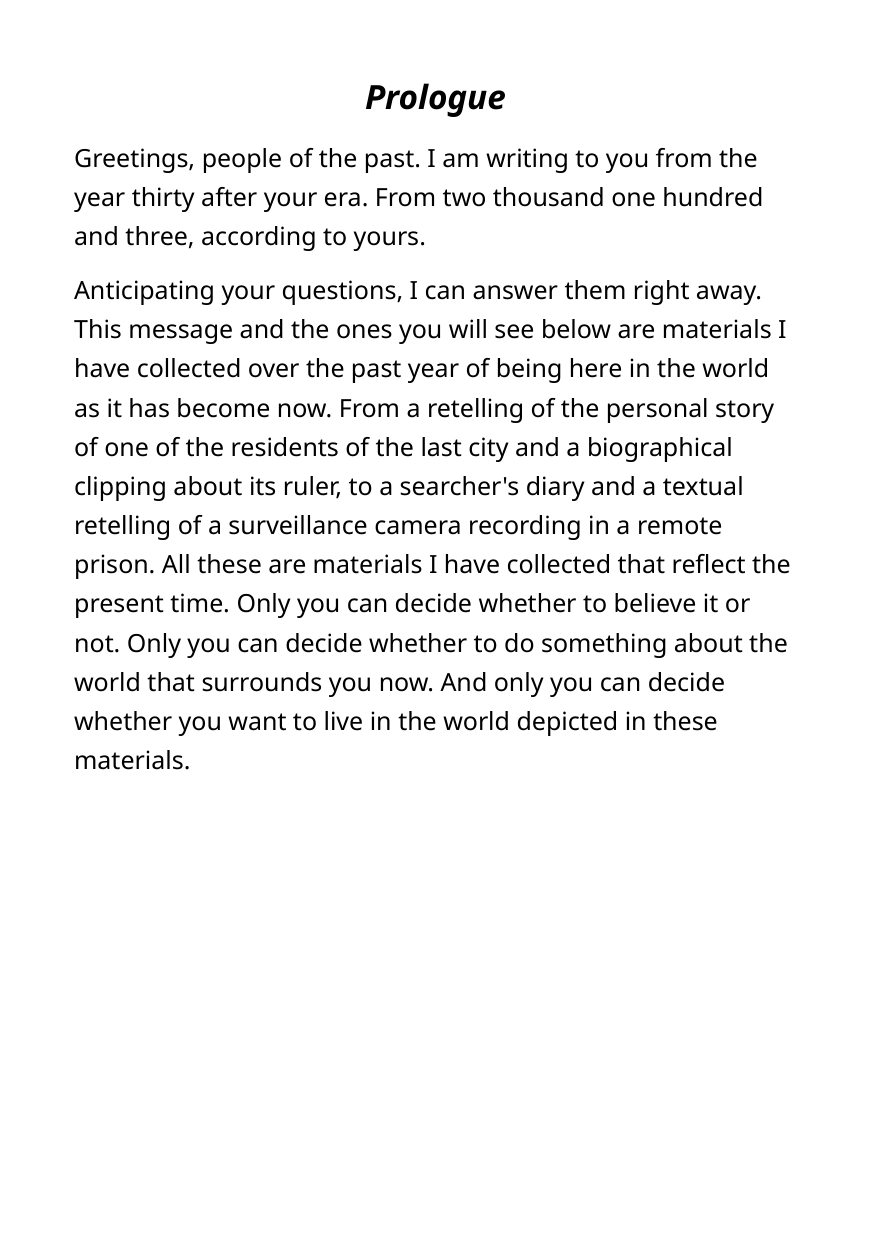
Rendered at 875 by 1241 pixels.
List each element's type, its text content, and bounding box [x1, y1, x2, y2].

text Anticipating your questions, I can answer them right away. This message and the ones you will see below are materials I have collected over the past year of being here in the world as it has become now. From a retelling of the personal story of one of the residents of the last city and a biographical clipping about its ruler, to a searcher's diary and a textual retelling of a surveillance camera recording in a remote prison. All these are materials I have collected that reflect the present time. Only you can decide whether to believe it or not. Only you can decide whether to do something about the world that surrounds you now. And only you can decide whether you want to live in the world depicted in these materials. [74, 273, 800, 777]
text Prologue [74, 74, 800, 119]
text Greetings, people of the past. I am writing to you from the year thirty after your era. From two thousand one hundred and three, according to yours. [74, 141, 800, 253]
